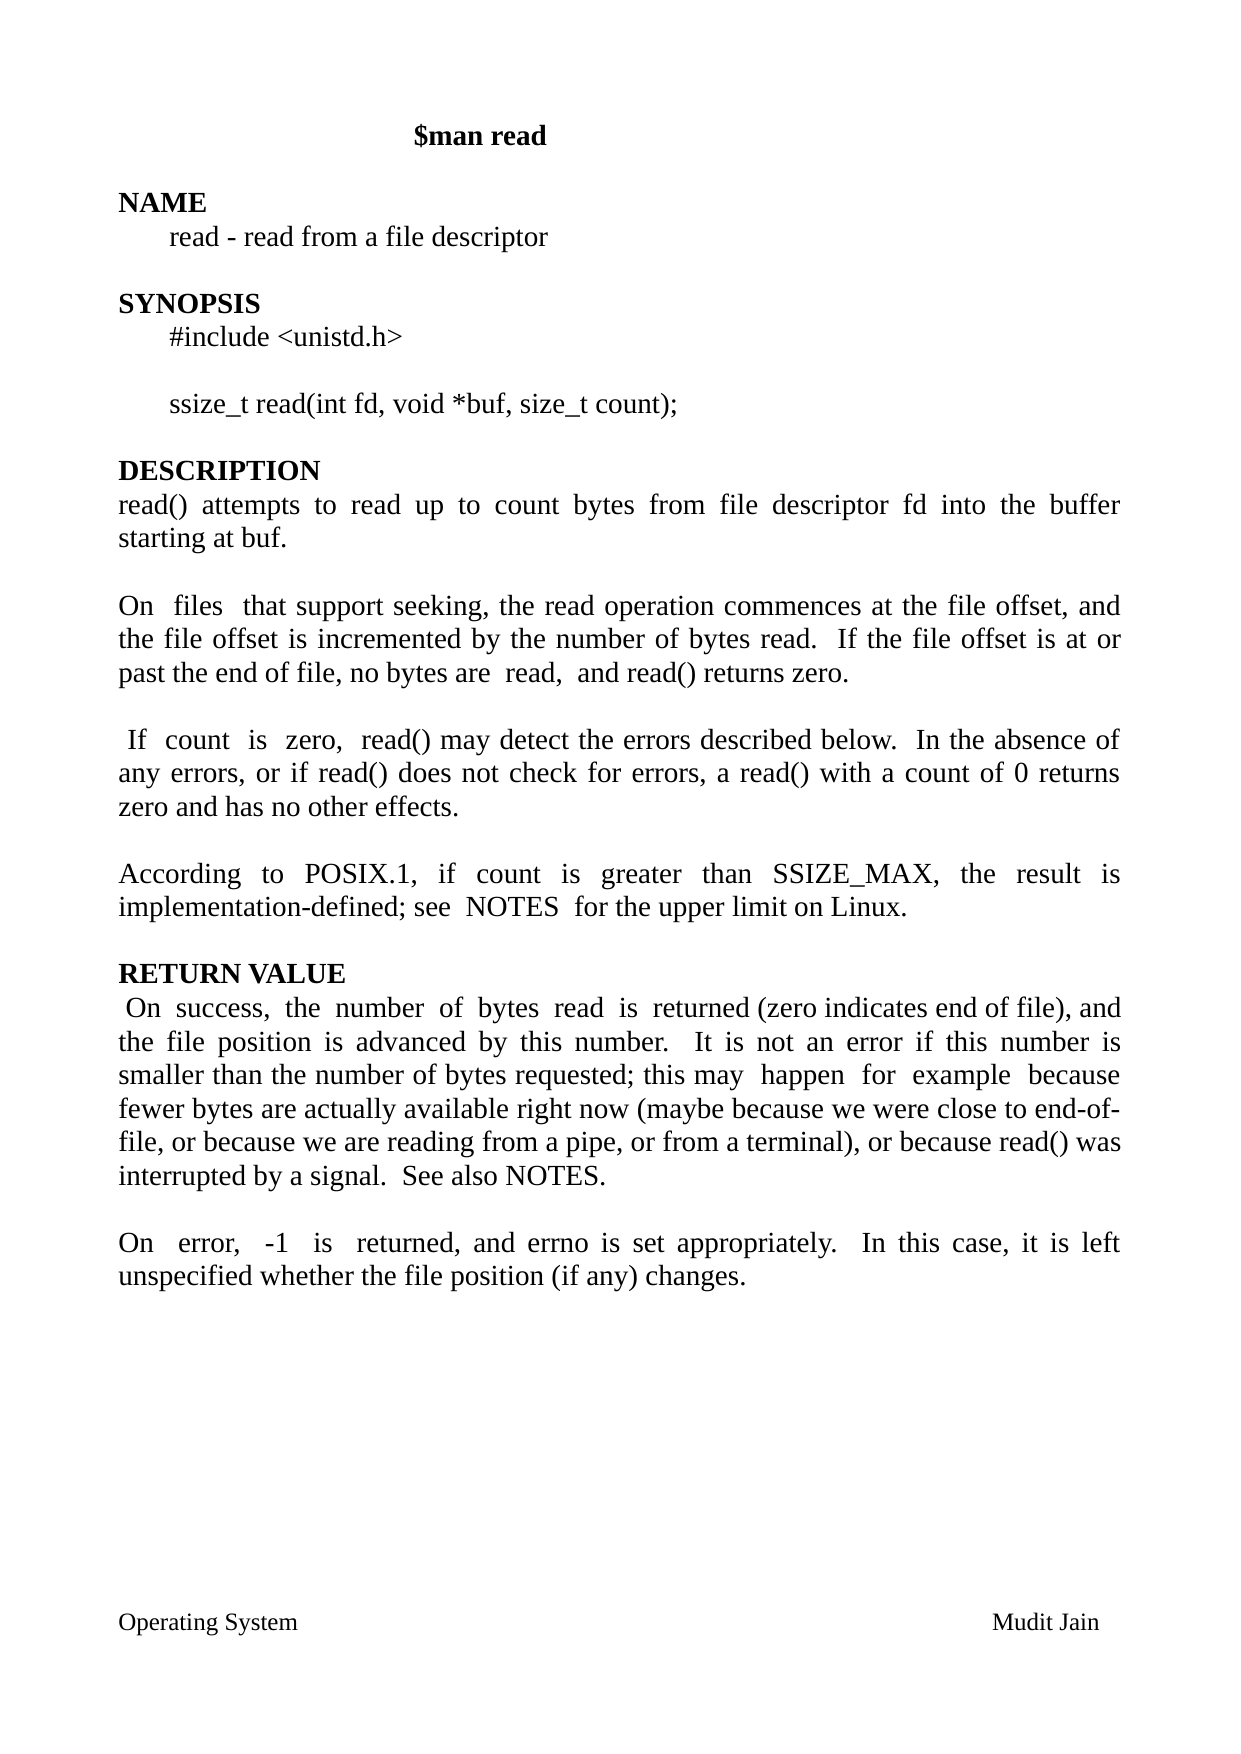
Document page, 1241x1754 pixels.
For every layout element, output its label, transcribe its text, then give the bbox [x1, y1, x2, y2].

text ssize_t read(int fd, void *buf, size_t count); [118, 386, 1122, 420]
text $man read [118, 118, 1122, 152]
text RETURN VALUE [118, 957, 1122, 990]
text #include <unistd.h> [118, 319, 1122, 353]
text NAME [118, 185, 1122, 219]
text DESCRIPTION [118, 453, 1122, 487]
text On files that support seeking, the read operation commences at the file offset, and the file offset is incremented by the number of bytes read. If the file offset is at or past the end of file, no bytes are read, and read() returns zero. [118, 588, 1122, 688]
text On error, -1 is returned, and errno is set appropriately. In this case, it is left unspecified whether the file position (if any) changes. [118, 1225, 1122, 1292]
text SYNOPSIS [118, 286, 1122, 319]
text According to POSIX.1, if count is greater than SSIZE_MAX, the result is implementation-defined; see NOTES for the upper limit on Linux. [118, 856, 1122, 923]
text On success, the number of bytes read is returned (zero indicates end of file), and the file position is advanced by this number. It is not an error if this number is smaller than the number of bytes requested; this may happen for example because fewer bytes are actually available right now (maybe because we were close to end-of-file, or because we are reading from a pipe, or from a terminal), or because read() was interrupted by a signal. See also NOTES. [118, 990, 1122, 1191]
text read() attempts to read up to count bytes from file descriptor fd into the buffer starting at buf. [118, 487, 1122, 554]
text read - read from a file descriptor [118, 219, 1122, 252]
text If count is zero, read() may detect the errors described below. In the absence of any errors, or if read() does not check for errors, a read() with a count of 0 returns zero and has no other effects. [118, 722, 1122, 822]
